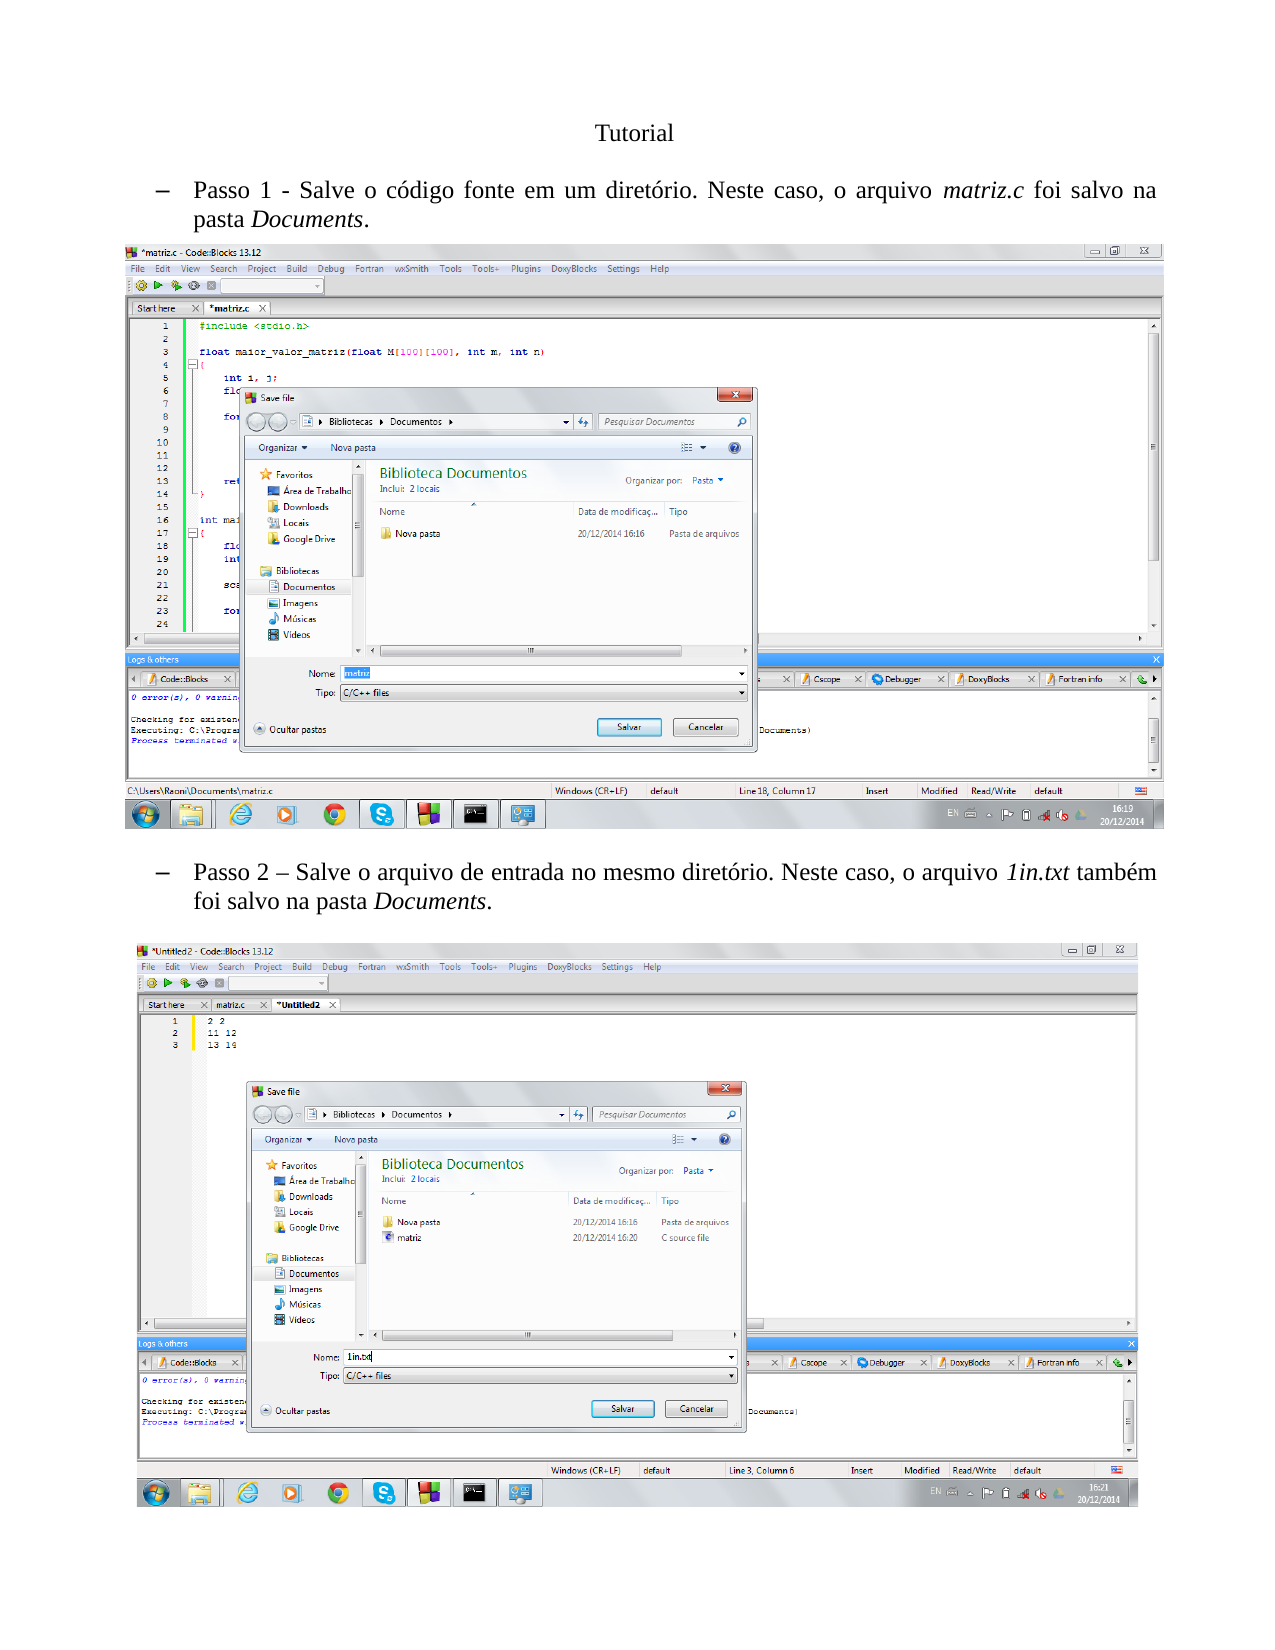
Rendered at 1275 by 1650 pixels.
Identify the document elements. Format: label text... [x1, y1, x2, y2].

picture [125, 244, 1164, 829]
picture [136, 943, 1139, 1507]
list Passo 2 – Salve o arquivo de entrada no mesmo diretório. Neste caso, o arquivo 1in.txt também foi salvo na pasta Documents. [156, 857, 1157, 915]
text Tutorial [118, 118, 1157, 147]
list Passo 1 - Salve o código fonte em um diretório. Neste caso, o arquivo matriz.c foi salvo na pasta Documents. [156, 176, 1157, 233]
